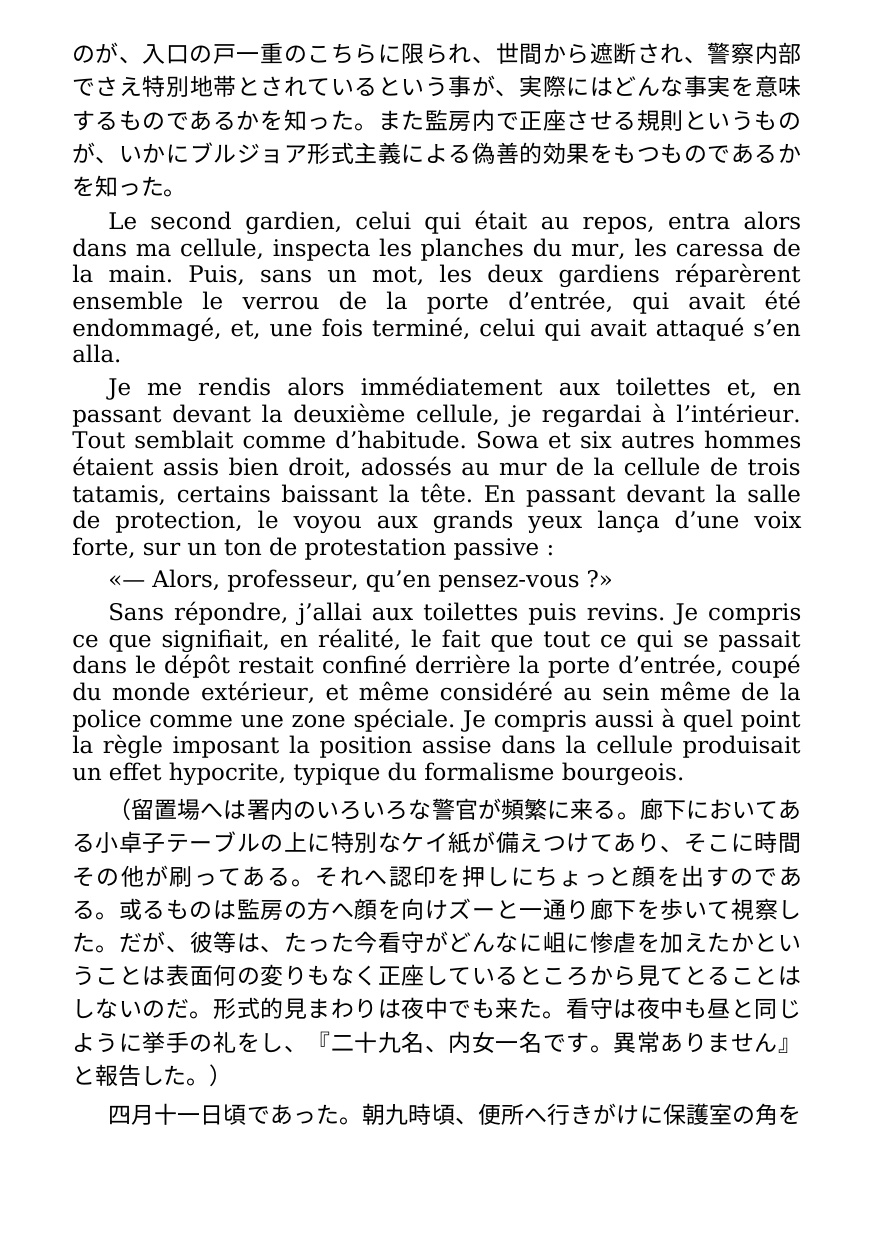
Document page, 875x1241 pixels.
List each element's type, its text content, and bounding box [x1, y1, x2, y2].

text （留置場へは署内のいろいろな警官が頻繁に来る。廊下においてある小卓子テーブルの上に特別なケイ紙が備えつけてあり、そこに時間その他が刷ってある。それへ認印を押しにちょっと顔を出すのである。或るものは監房の方へ顔を向けズーと一通り廊下を歩いて視察した。だが、彼等は、たった今看守がどんなに岨に惨虐を加えたかということは表面何の変りもなく正座しているところから見てとることはしないのだ。形式的見まわりは夜中でも来た。看守は夜中も昼と同じように挙手の礼をし、『二十九名、内女一名です。異常ありません』と報告した。） [72, 792, 802, 1091]
text 四月十一日頃であった。朝九時頃、便所へ行きがけに保護室の角を [72, 1097, 802, 1130]
text «— Alors, professeur, qu’en pensez-vous ?» [72, 567, 802, 593]
text Le second gardien, celui qui était au repos, entra alors dans ma cellule, inspecta les planches du mur, les caressa de la main. Puis, sans un mot, les deux gardiens réparèrent ensemble le verrou de la porte d’entrée, qui avait été endommagé, et, une fois terminé, celui qui avait attaqué s’en alla. [72, 208, 802, 368]
text Je me rendis alors immédiatement aux toilettes et, en passant devant la deuxième cellule, je regardai à l’intérieur. Tout semblait comme d’habitude. Sowa et six autres hommes étaient assis bien droit, adossés au mur de la cellule de trois tatamis, certains baissant la tête. En passant devant la salle de protection, le voyou aux grands yeux lança d’une voix forte, sur un ton de protestation passive : [72, 374, 802, 561]
text のが、入口の戸一重のこちらに限られ、世間から遮断され、警察内部でさえ特別地帯とされているという事が、実際にはどんな事実を意味するものであるかを知った。また監房内で正座させる規則というものが、いかにブルジョア形式主義による偽善的効果をもつものであるかを知った。 [72, 36, 802, 202]
text Sans répondre, j’allai aux toilettes puis revins. Je compris ce que signifiait, en réalité, le fait que tout ce qui se passait dans le dépôt restait confiné derrière la porte d’entrée, coupé du monde extérieur, et même considéré au sein même de la police comme une zone spéciale. Je compris aussi à quel point la règle imposant la position assise dans la cellule produisait un effet hypocrite, typique du formalisme bourgeois. [72, 599, 802, 786]
